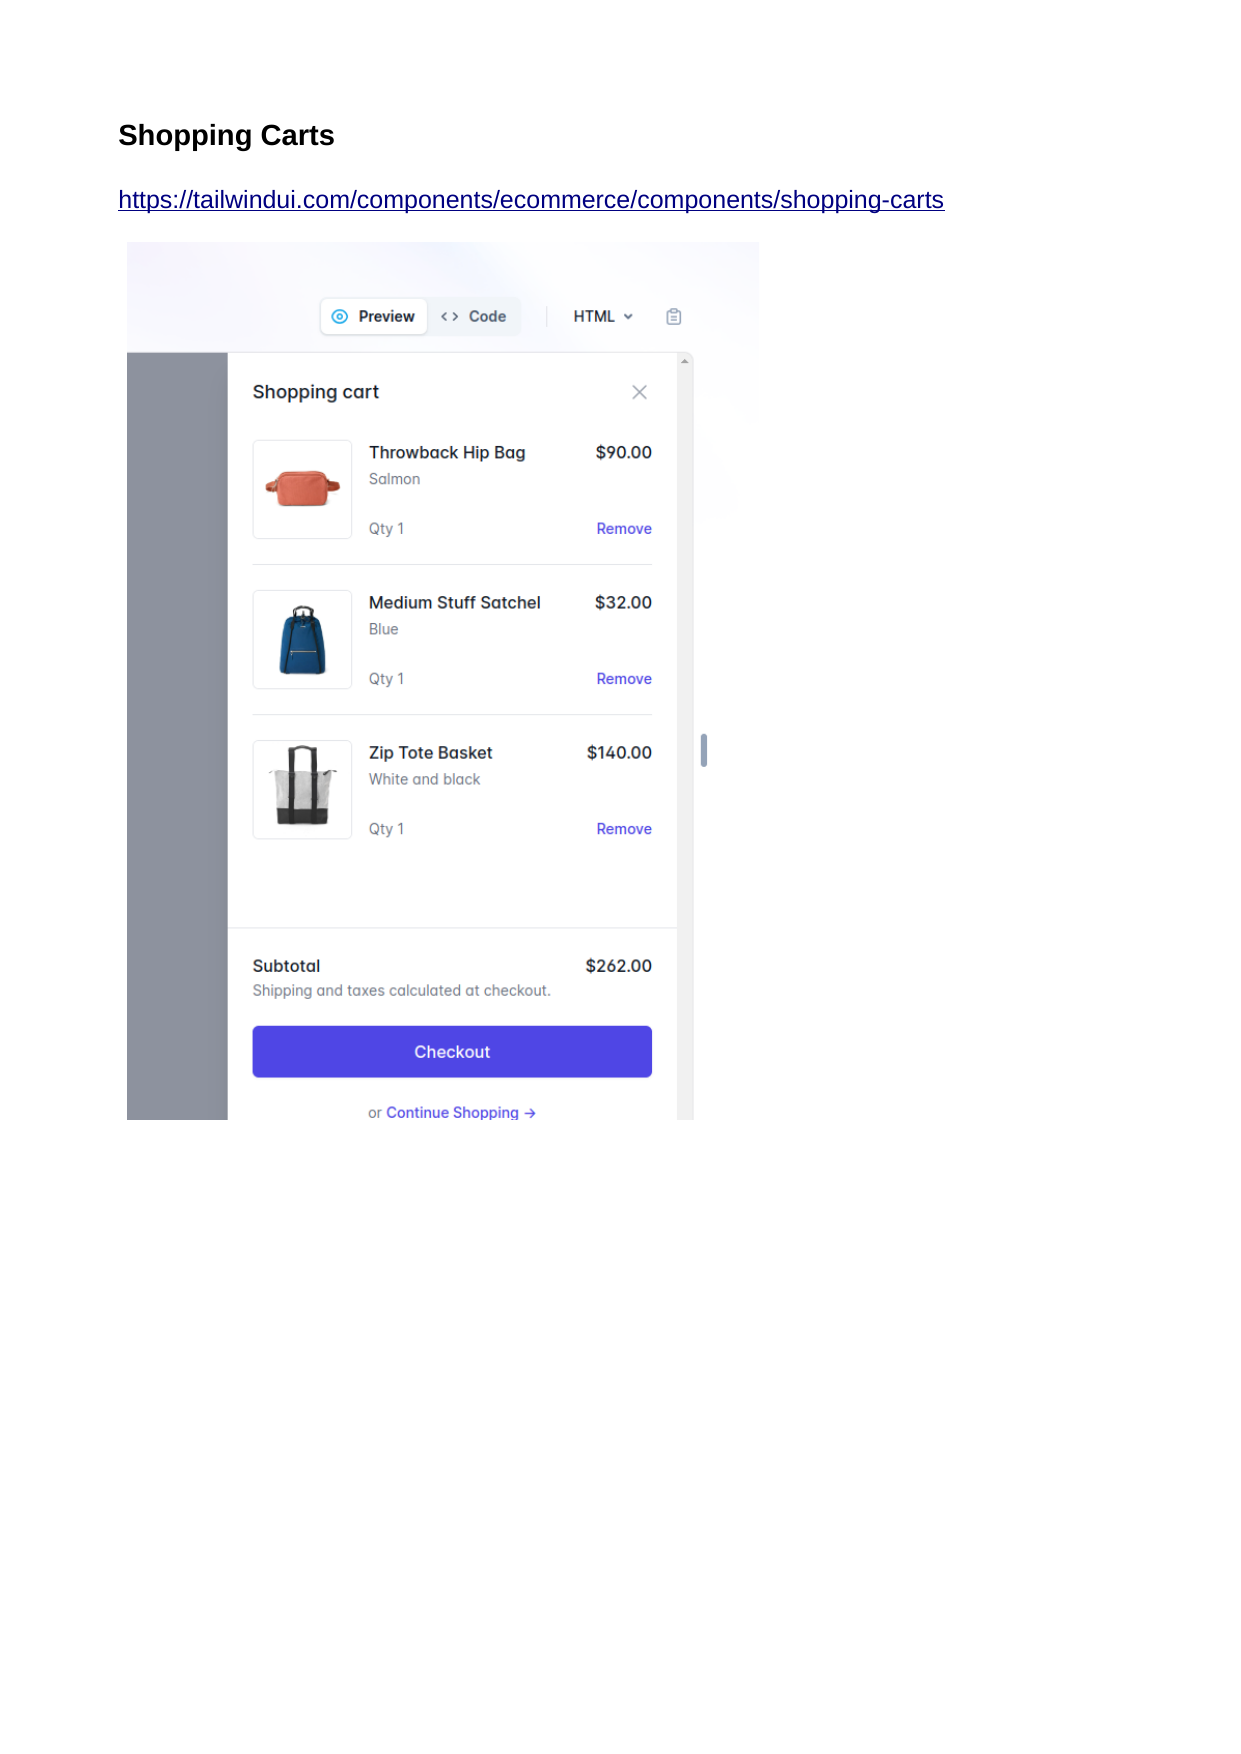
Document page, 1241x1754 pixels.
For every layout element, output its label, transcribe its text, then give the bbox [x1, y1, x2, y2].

text https://tailwindui.com/components/ecommerce/components/shopping-carts [118, 185, 1122, 214]
picture [127, 242, 760, 1120]
text Shopping Carts [118, 118, 1122, 152]
